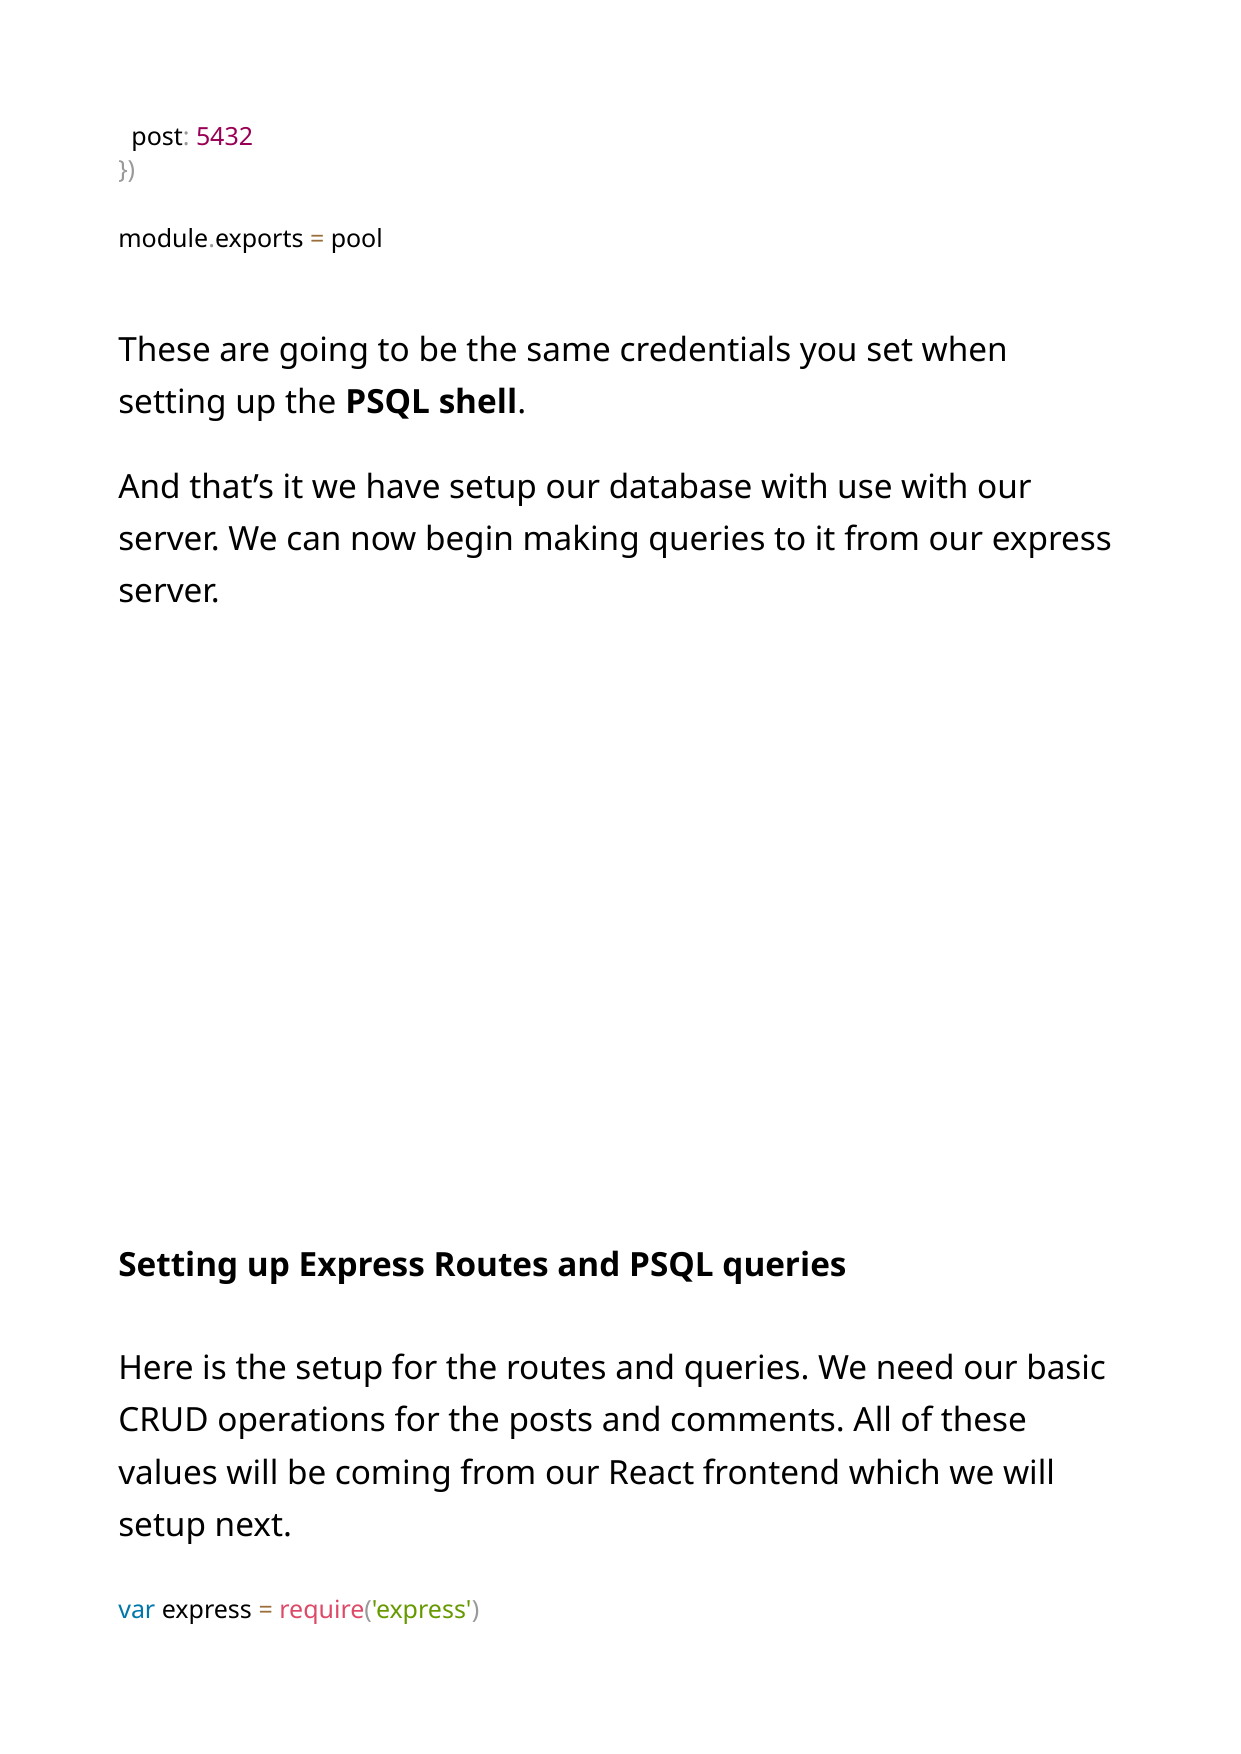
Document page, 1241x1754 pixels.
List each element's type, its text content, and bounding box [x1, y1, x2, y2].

text module.exports = pool [118, 220, 1122, 254]
text post: 5432 [118, 118, 1122, 152]
subtitle Setting up Express Routes and PSQL queries [118, 1241, 1122, 1286]
text And that’s it we have setup our database with use with our server. We can now begin making queries to it from our express server. [118, 463, 1122, 612]
text These are going to be the same credentials you set when setting up the PSQL shell. [118, 325, 1122, 423]
text var express = require('express') [118, 1592, 1122, 1626]
text Here is the setup for the routes and queries. We need our basic CRUD operations for the posts and comments. All of these values will be coming from our React frontend which we will setup next. [118, 1344, 1122, 1546]
text }) [118, 152, 1122, 186]
